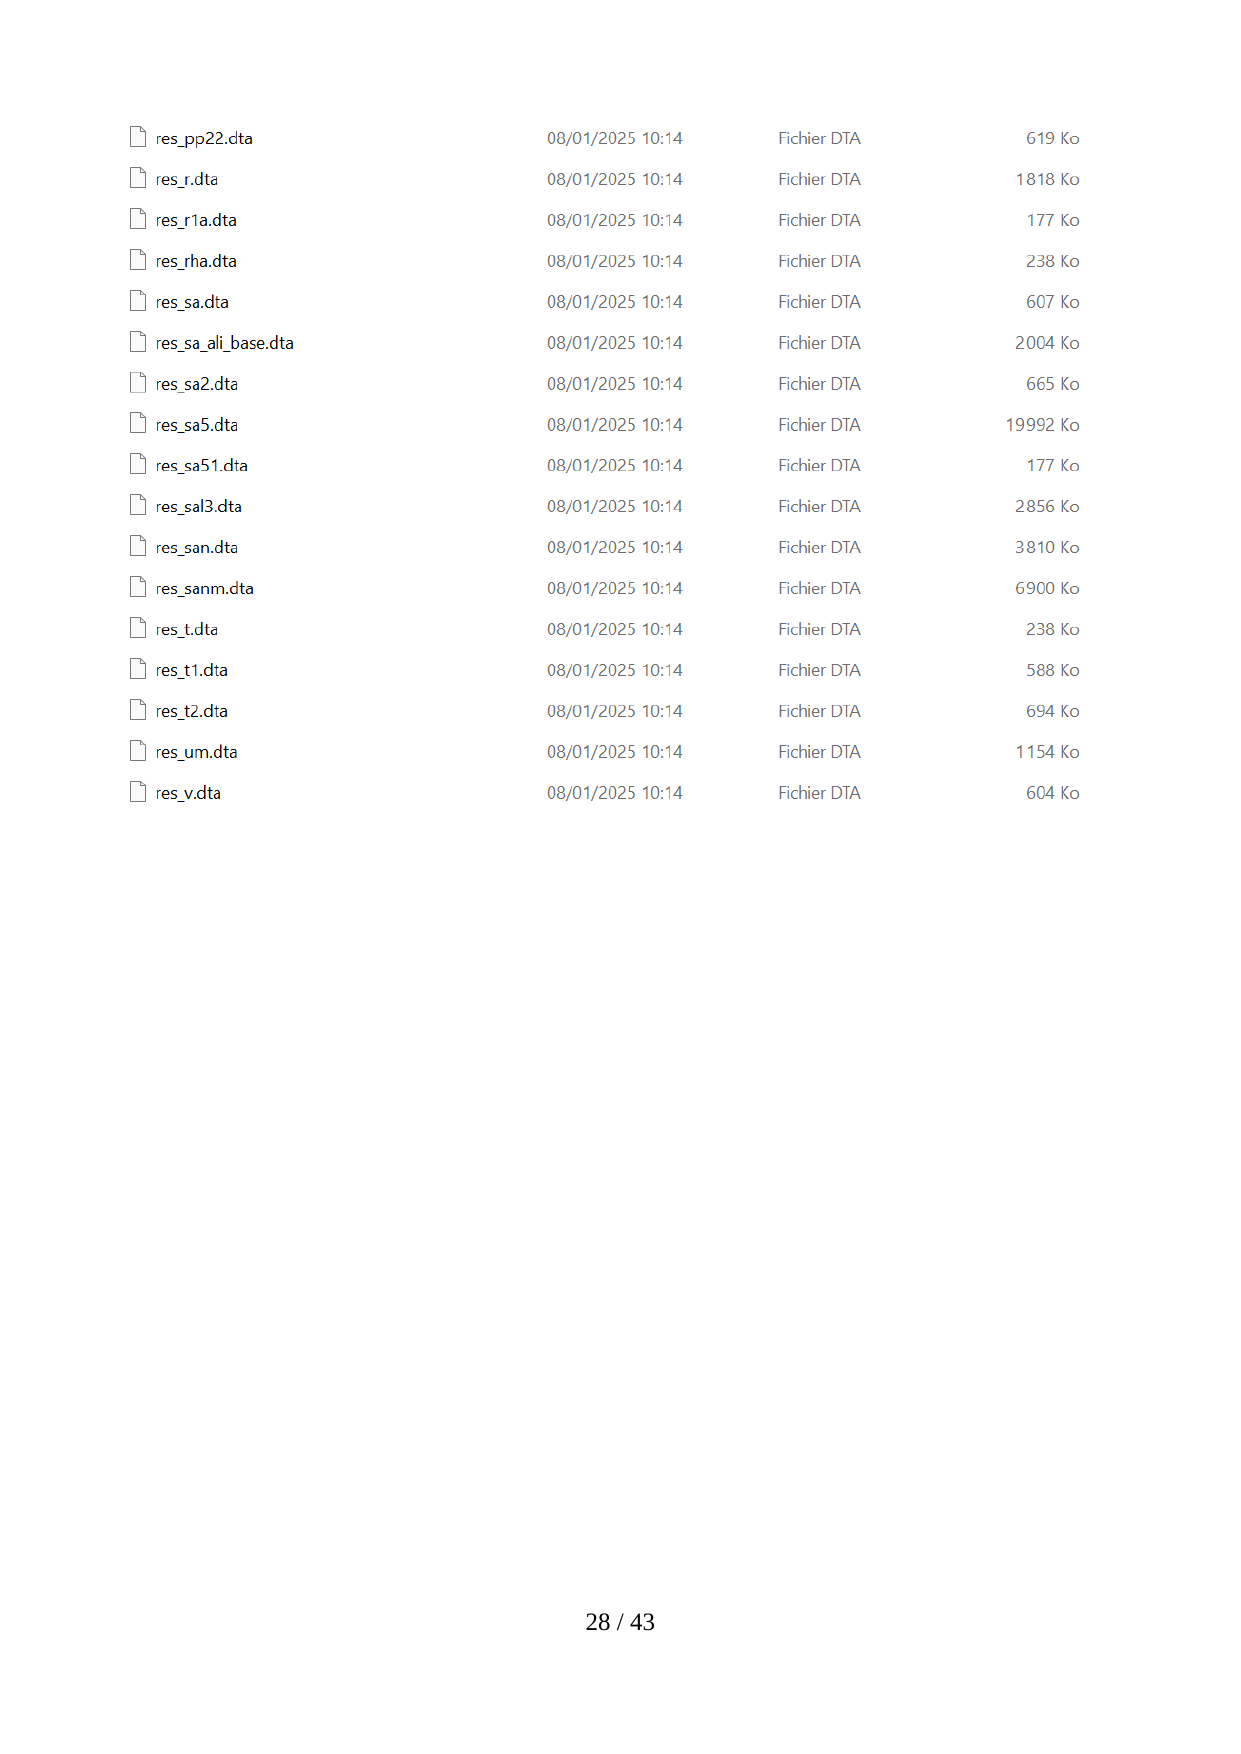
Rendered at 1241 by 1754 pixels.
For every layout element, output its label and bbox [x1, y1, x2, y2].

picture [118, 118, 1123, 823]
